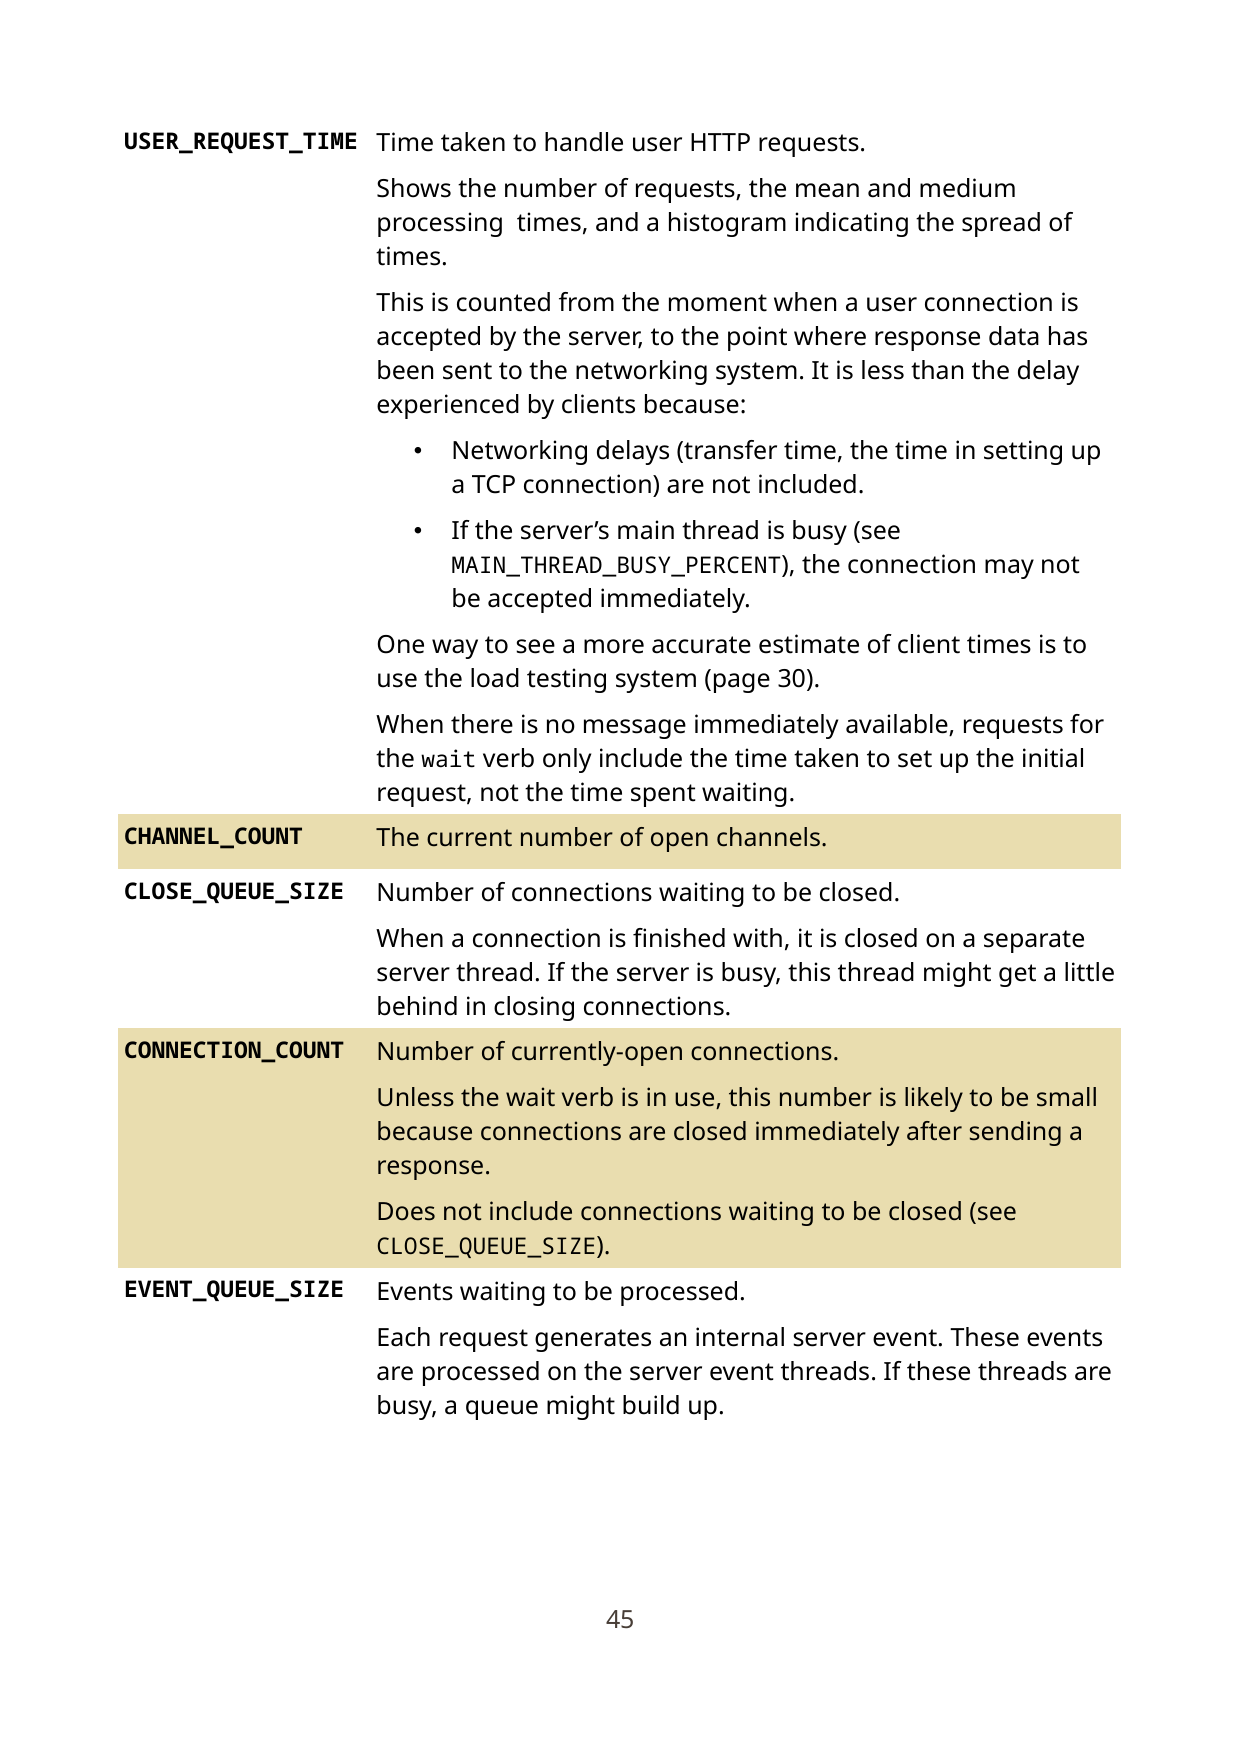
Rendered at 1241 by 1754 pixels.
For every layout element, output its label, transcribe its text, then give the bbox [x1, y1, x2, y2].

table_cell Number of connections waiting to be closed. When a connection is finished with, it is closed on a separate server thread. If the server is busy, this thread might get a little behind in closing connections. [370, 869, 1121, 1028]
table_cell CHANNEL_COUNT [118, 814, 370, 869]
table_cell CLOSE_QUEUE_SIZE [118, 869, 370, 1028]
table_cell The current number of open channels. [370, 814, 1121, 869]
table_cell CONNECTION_COUNT [118, 1028, 370, 1268]
table_cell Time taken to handle user HTTP requests. Shows the number of requests, the mean and medium processing times, and a histogram indicating the spread of times. This is counted from the moment when a user connection is accepted by the server, to the point where response data has been sent to the networking system. It is less than the delay experienced by clients because: Networking delays (transfer time, the time in setting up a TCP connection) are not included. If the server’s main thread is busy (see MAIN_THREAD_BUSY_PERCENT), the connection may not be accepted immediately. One way to see a more accurate estimate of client times is to use the load testing system (page 23). When there is no message immediately available, requests for the wait verb only include the time taken to set up the initial request, not the time spent waiting. [370, 118, 1121, 814]
table_cell USER_REQUEST_TIME [118, 118, 370, 814]
table_cell Events waiting to be processed. Each request generates an internal server event. These events are processed on the server event threads. If these threads are busy, a queue might build up. [370, 1268, 1121, 1427]
table_cell EVENT_QUEUE_SIZE [118, 1268, 370, 1427]
table_cell Number of currently-open connections. Unless the wait verb is in use, this number is likely to be small because connections are closed immediately after sending a response. Does not include connections waiting to be closed (see CLOSE_QUEUE_SIZE). [370, 1028, 1121, 1268]
